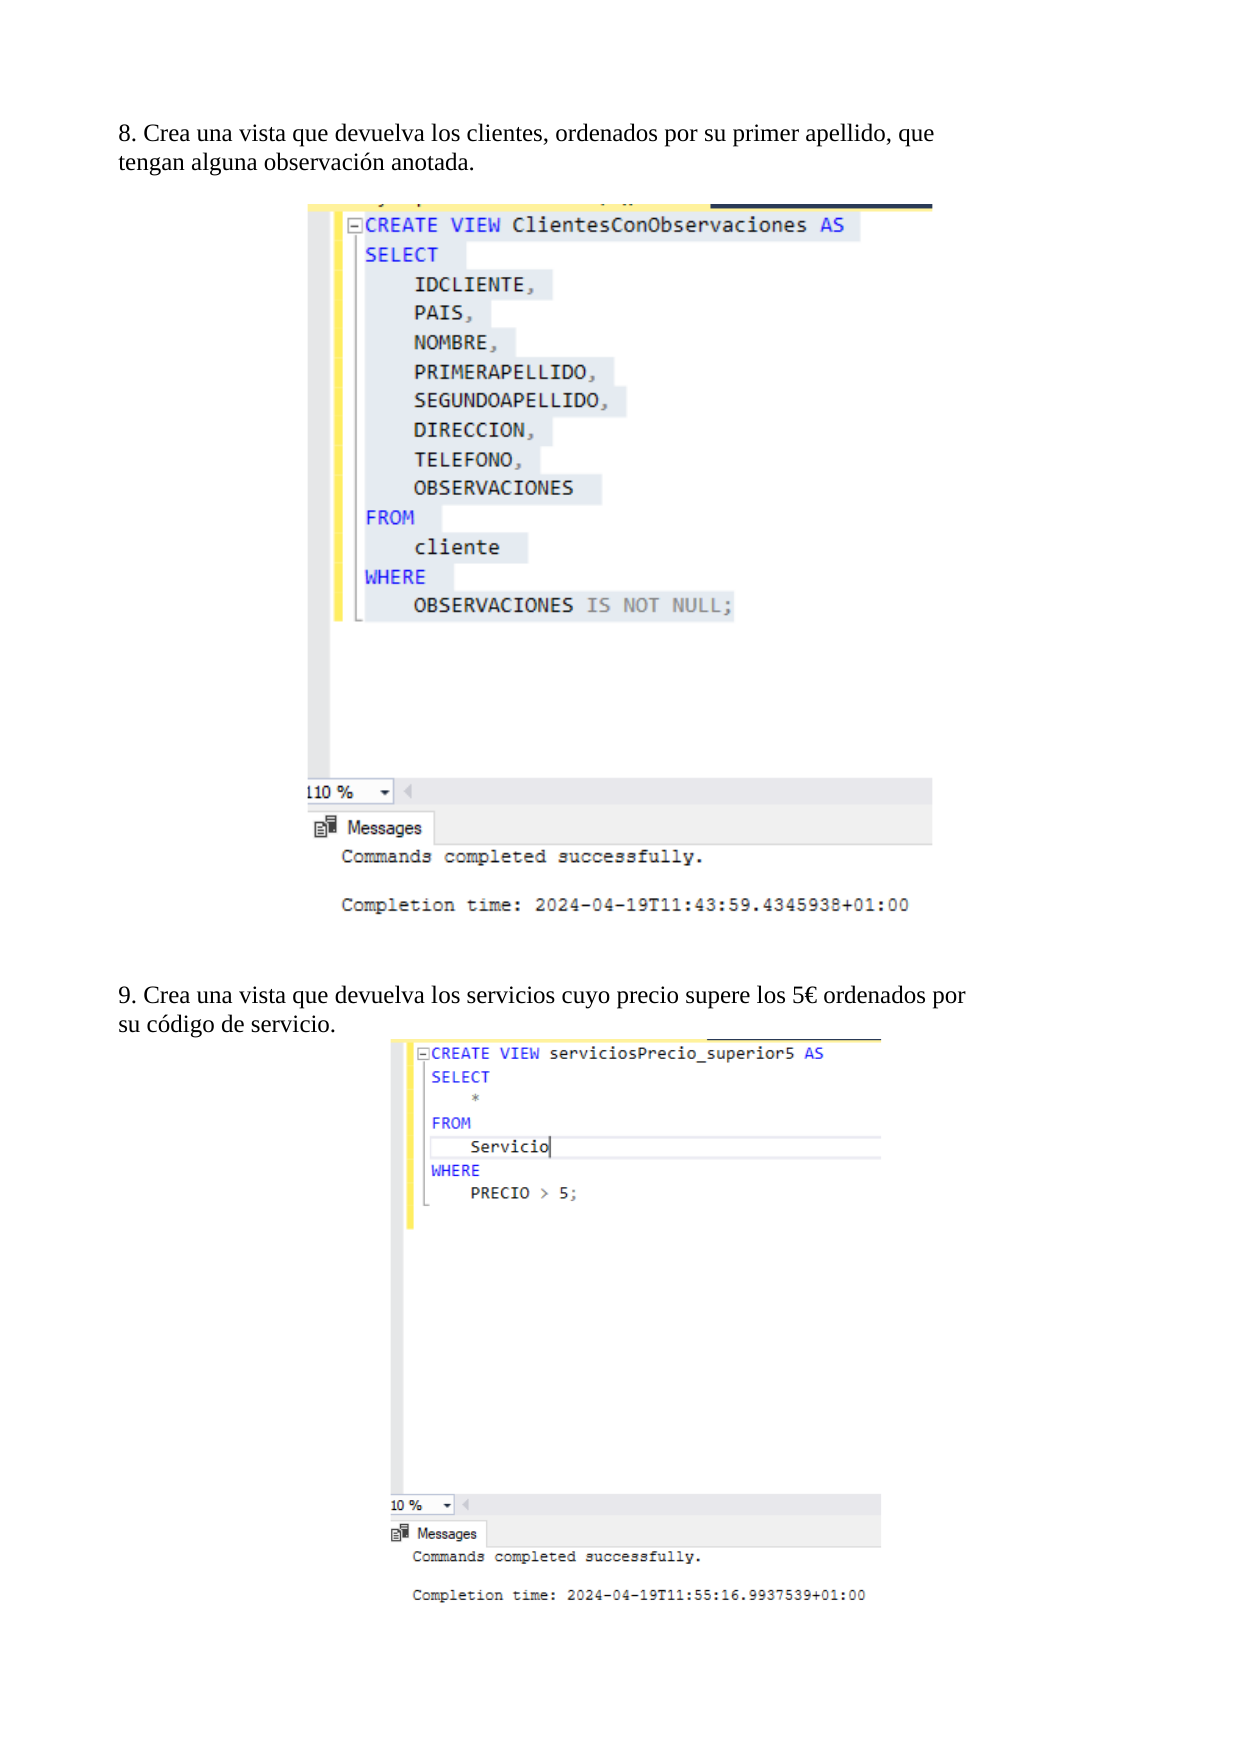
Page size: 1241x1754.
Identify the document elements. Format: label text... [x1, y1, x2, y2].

text 9. Crea una vista que devuelva los servicios cuyo precio supere los 5€ ordenados por [118, 981, 1122, 1009]
picture [307, 204, 933, 944]
text 8. Crea una vista que devuelva los clientes, ordenados por su primer apellido, que [118, 118, 1122, 147]
text tengan alguna observación anotada. [118, 147, 1122, 176]
picture [390, 1039, 882, 1610]
text su código de servicio. [118, 1009, 1122, 1038]
